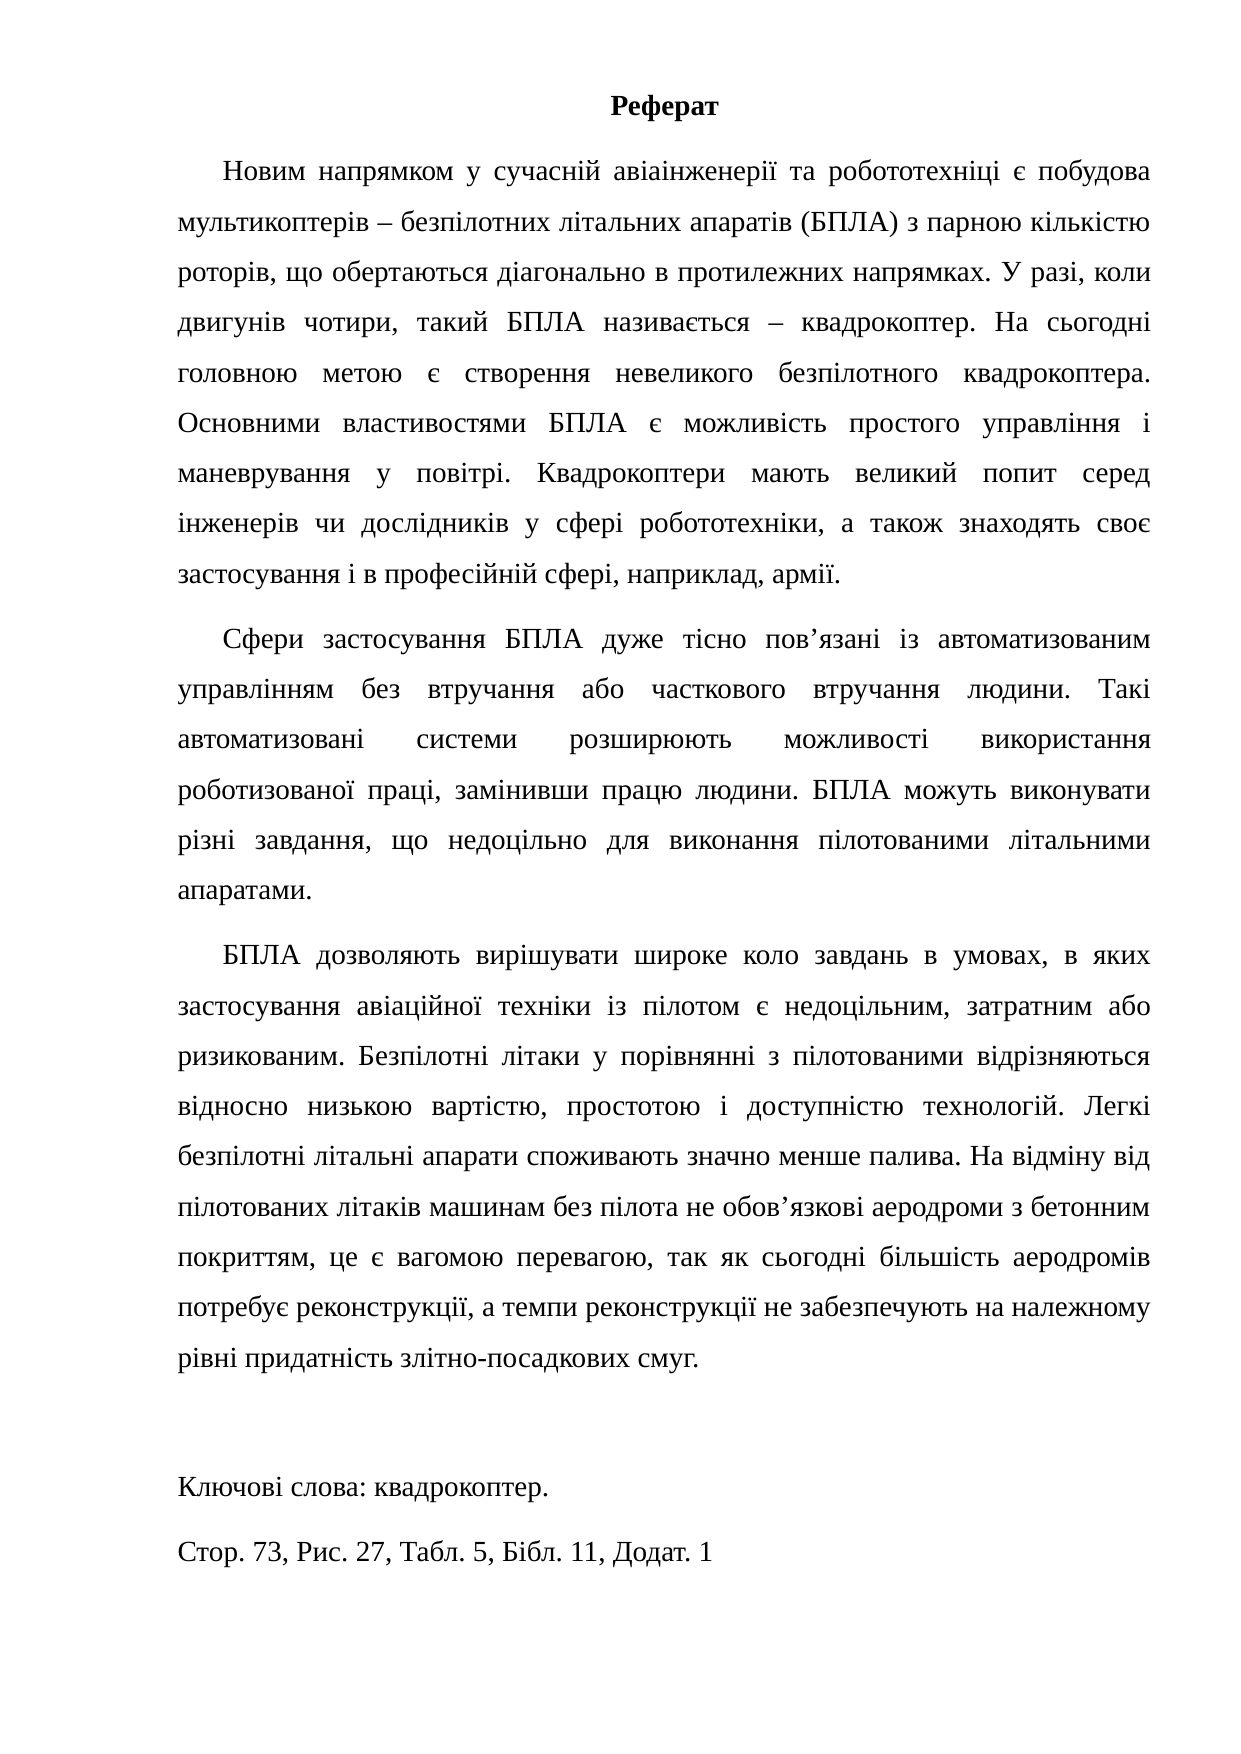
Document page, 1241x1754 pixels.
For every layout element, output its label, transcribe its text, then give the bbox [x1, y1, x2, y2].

text Реферат [177, 88, 1152, 122]
text Стор. 73, Рис. 27, Табл. 5, Бібл. 11, Додат. 1 [177, 1534, 1152, 1568]
text Сфери застосування БПЛА дуже тісно пов’язані із автоматизованим управлінням без втручання або часткового втручання людини. Такі автоматизовані системи розширюють можливості використання роботизованої праці, замінивши працю людини. БПЛА можуть виконувати різні завдання, що недоцільно для виконання пілотованими літальними апаратами. [177, 621, 1152, 906]
text БПЛА дозволяють вирішувати широке коло завдань в умовах, в яких застосування авіаційної техніки із пілотом є недоцільним, затратним або ризикованим. Безпілотні літаки у порівнянні з пілотованими відрізняються відносно низькою вартістю, простотою і доступністю технологій. Легкі безпілотні літальні апарати споживають значно менше палива. На відміну від пілотованих літаків машинам без пілота не обов’язкові аеродроми з бетонним покриттям, це є вагомою перевагою, так як сьогодні більшість аеродромів потребує реконструкції, а темпи реконструкції не забезпечують на належному рівні придатність злітно-посадкових смуг. [177, 937, 1152, 1373]
text Ключові слова: квадрокоптер. [177, 1469, 1152, 1503]
text Новим напрямком у сучасній авіаінженерії та робототехніці є побудова мультикоптерів – безпілотних літальних апаратів (БПЛА) з парною кількістю роторів, що обертаються діагонально в протилежних напрямках. У разі, коли двигунів чотири, такий БПЛА називається – квадрокоптер. На сьогодні головною метою є створення невеликого безпілотного квадрокоптера. Основними властивостями БПЛА є можливість простого управління і маневрування у повітрі. Квадрокоптери мають великий попит серед інженерів чи дослідників у сфері робототехніки, а також знаходять своє застосування і в професійній сфері, наприклад, армії. [177, 153, 1152, 589]
